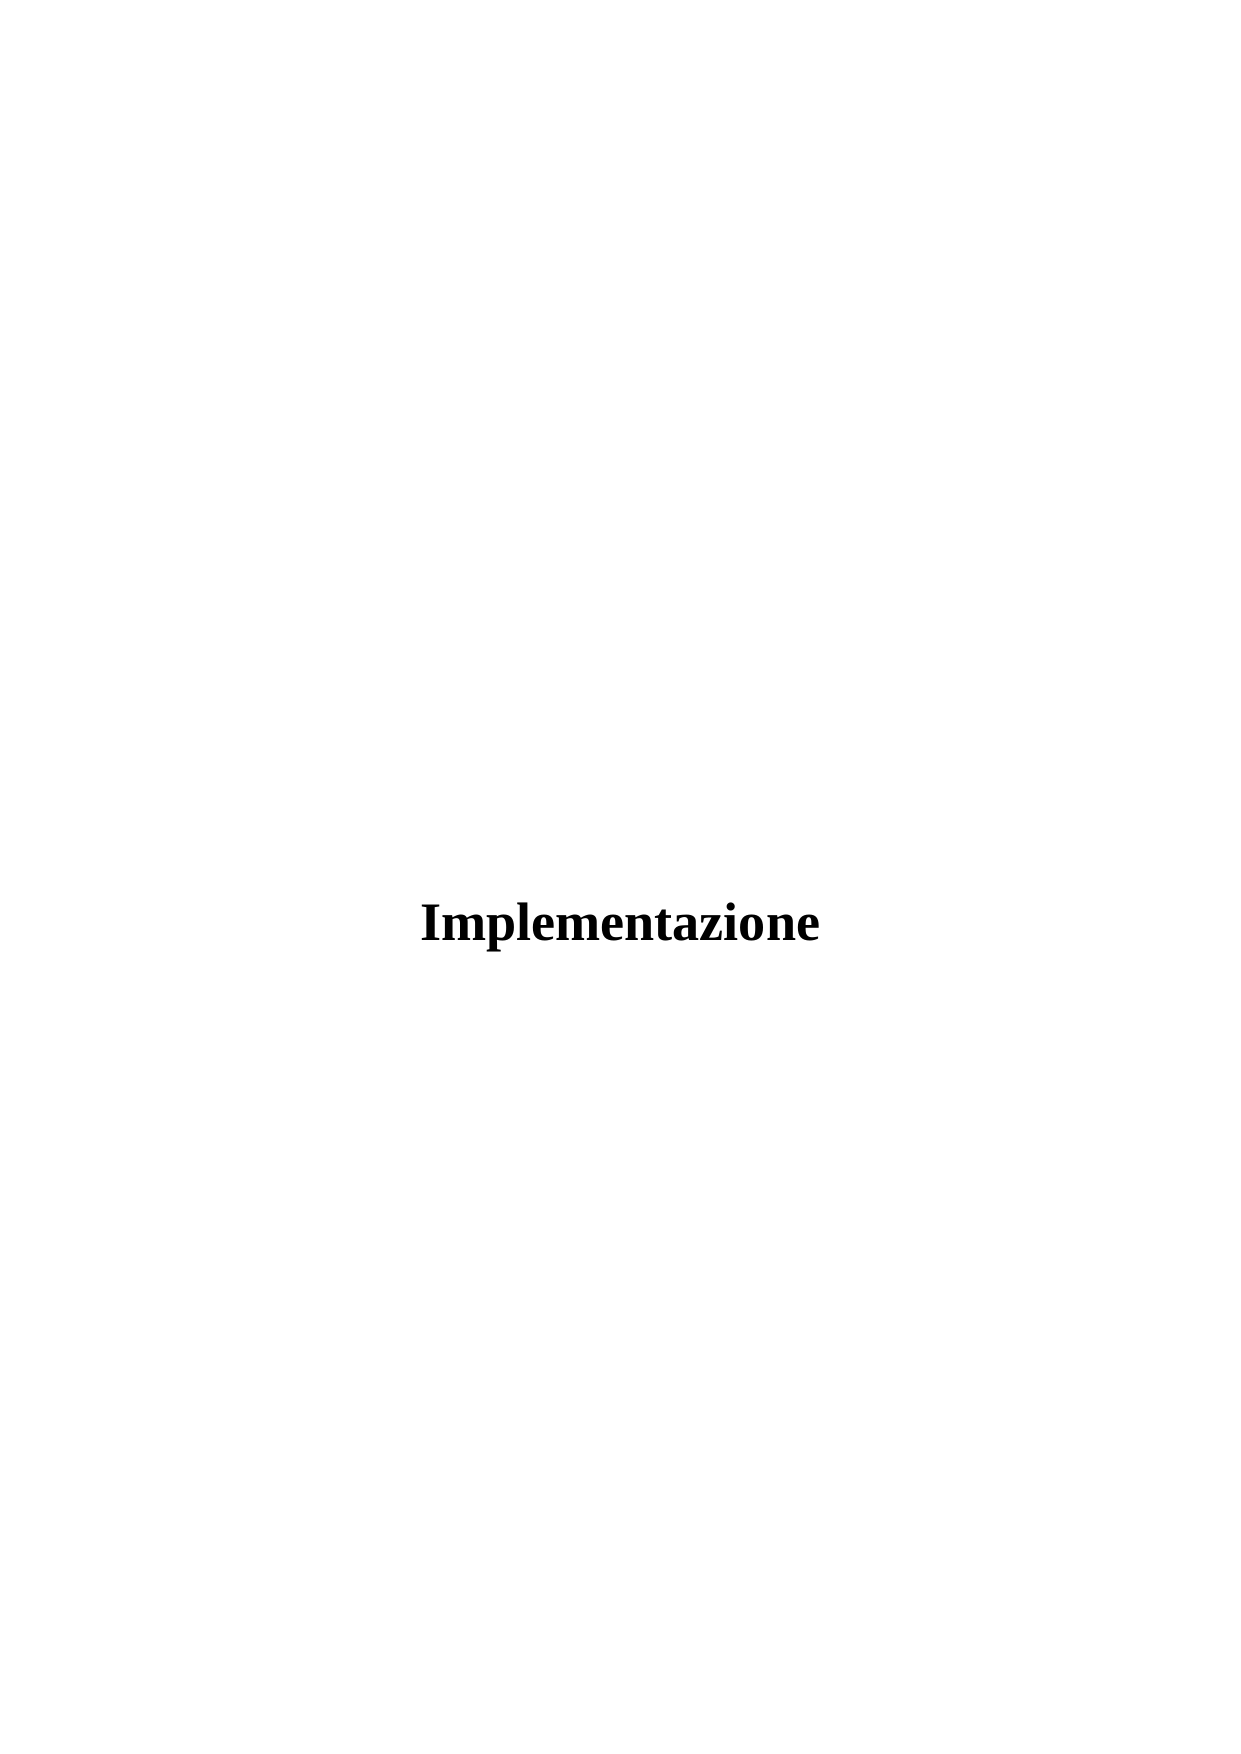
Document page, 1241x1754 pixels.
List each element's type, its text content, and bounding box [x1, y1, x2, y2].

text Implementazione [118, 889, 1122, 952]
